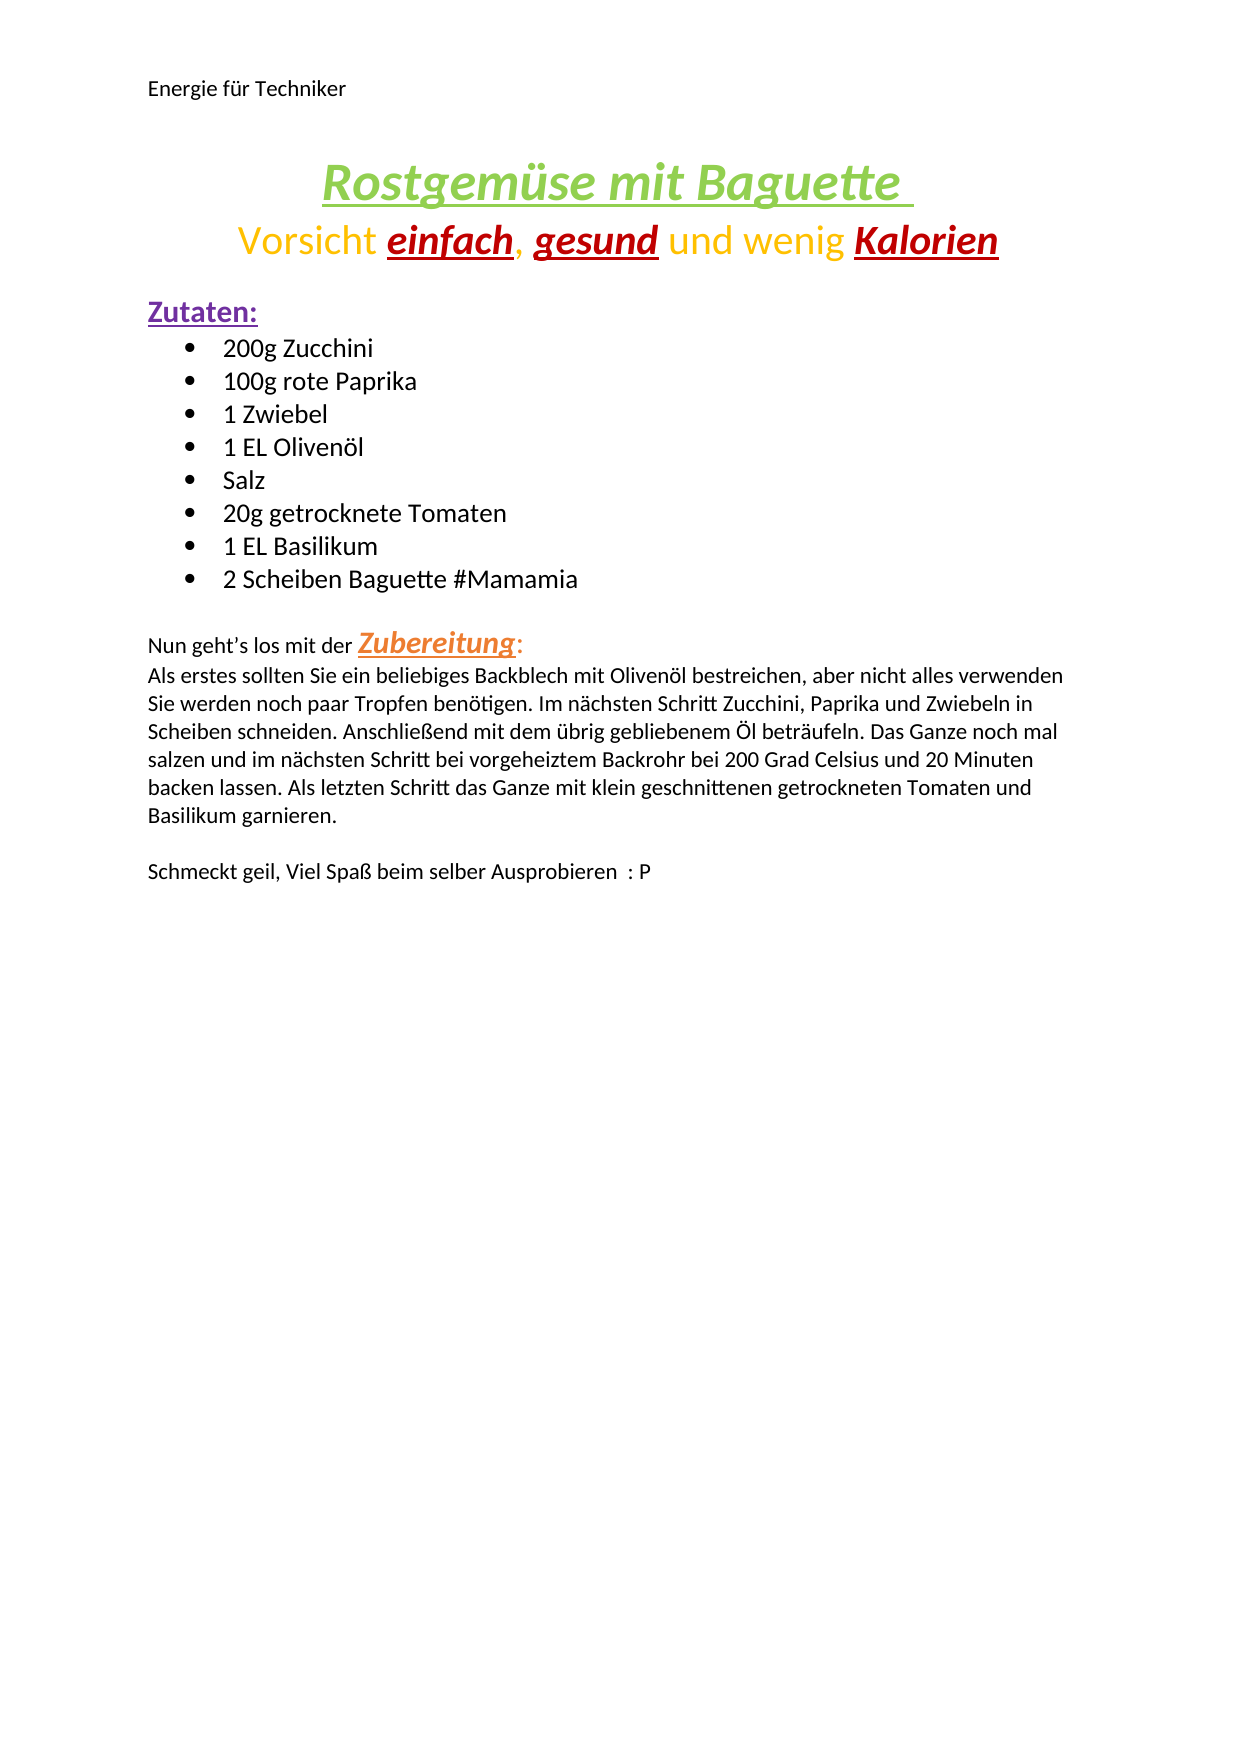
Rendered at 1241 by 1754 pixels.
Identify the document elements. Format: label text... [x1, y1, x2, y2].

list 1 EL Basilikum [185, 529, 1093, 562]
text Zutaten: [148, 293, 1093, 331]
text Als erstes sollten Sie ein beliebiges Backblech mit Olivenöl bestreichen, aber nicht alles verwenden Sie werden noch paar Tropfen benötigen. Im nächsten Schritt Zucchini, Paprika und Zwiebeln in Scheiben schneiden. Anschließend mit dem übrig gebliebenem Öl beträufeln. Das Ganze noch mal salzen und im nächsten Schritt bei vorgeheiztem Backrohr bei 200 Grad Celsius und 20 Minuten backen lassen. Als letzten Schritt das Ganze mit klein geschnittenen getrockneten Tomaten und Basilikum garnieren. [148, 661, 1093, 829]
text Rostgemüse mit Baguette [148, 148, 1093, 214]
text Nun geht’s los mit der Zubereitung: [148, 623, 1093, 661]
list Salz [185, 463, 1093, 496]
list 100g rote Paprika [185, 364, 1093, 397]
text Schmeckt geil, Viel Spaß beim selber Ausprobieren : P [148, 857, 1093, 885]
list 20g getrocknete Tomaten [185, 496, 1093, 529]
list 1 Zwiebel [185, 397, 1093, 430]
list 200g Zucchini [185, 331, 1093, 364]
list 1 EL Olivenöl [185, 430, 1093, 463]
text Vorsicht einfach, gesund und wenig Kalorien [148, 214, 1093, 264]
list 2 Scheiben Baguette #Mamamia [185, 562, 1093, 595]
